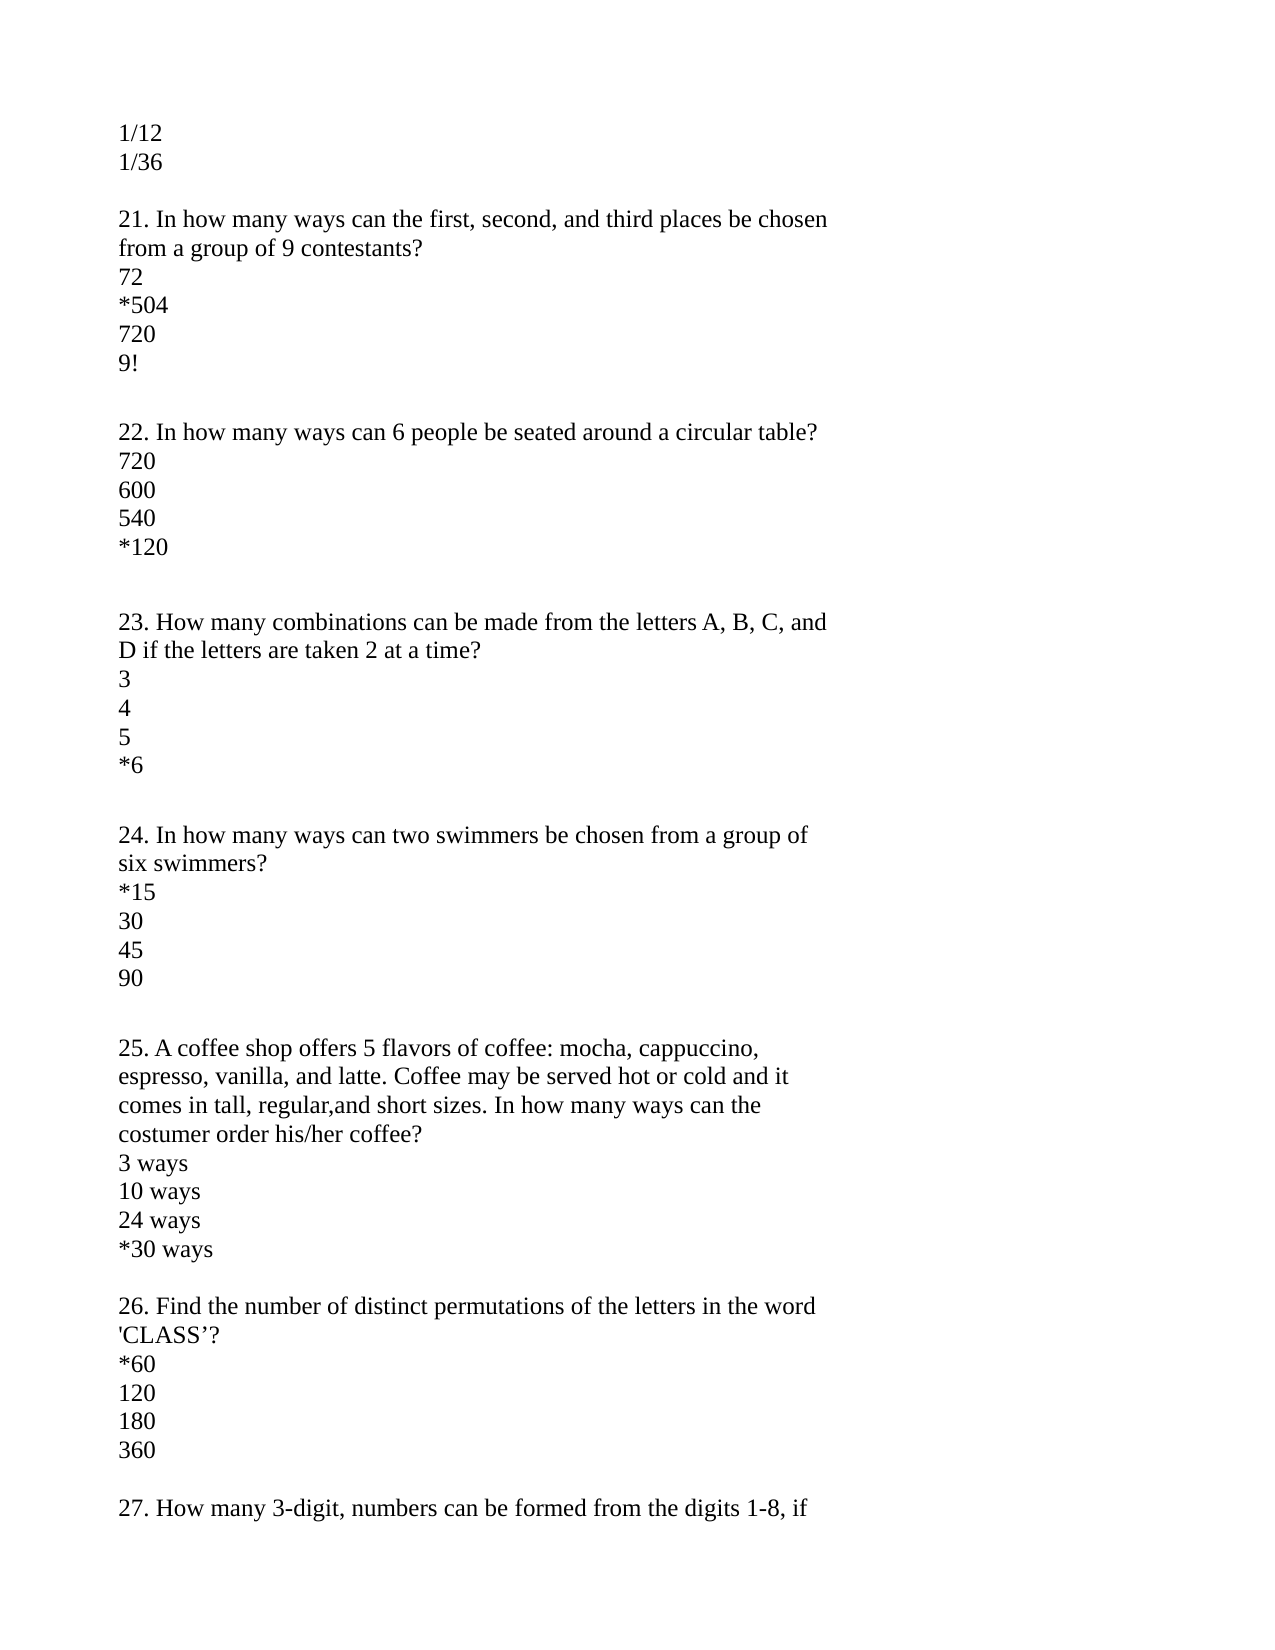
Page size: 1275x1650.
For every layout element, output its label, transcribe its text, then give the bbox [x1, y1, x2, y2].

table_cell 23. How many combinations can be made from the letters A, B, C, and D if the letters are taken 2 at a time? 3 4 5 *6 [115, 607, 841, 820]
table_cell 22. In how many ways can 6 people be seated around a circular table? 720 600 540 *120 [115, 417, 841, 607]
table_cell 1/12 1/36 [115, 118, 841, 204]
table_cell 25. A coffee shop offers 5 flavors of coffee: mocha, cappuccino, espresso, vanilla, and latte. Coffee may be served hot or cold and it comes in tall, regular,and short sizes. In how many ways can the costumer order his/her coffee? 3 ways 10 ways 24 ways *30 ways [115, 1033, 841, 1291]
table_cell 26. Find the number of distinct permutations of the letters in the word 'CLASS’? *60 120 180 360 [115, 1291, 841, 1493]
table_cell 27. How many 3-digit, numbers can be formed from the digits 1-8, if [115, 1493, 841, 1532]
table_cell 21. In how many ways can the first, second, and third places be chosen from a group of 9 contestants? 72 *504 720 9! [115, 204, 841, 417]
table_cell 24. In how many ways can two swimmers be chosen from a group of six swimmers? *15 30 45 90 [115, 820, 841, 1033]
